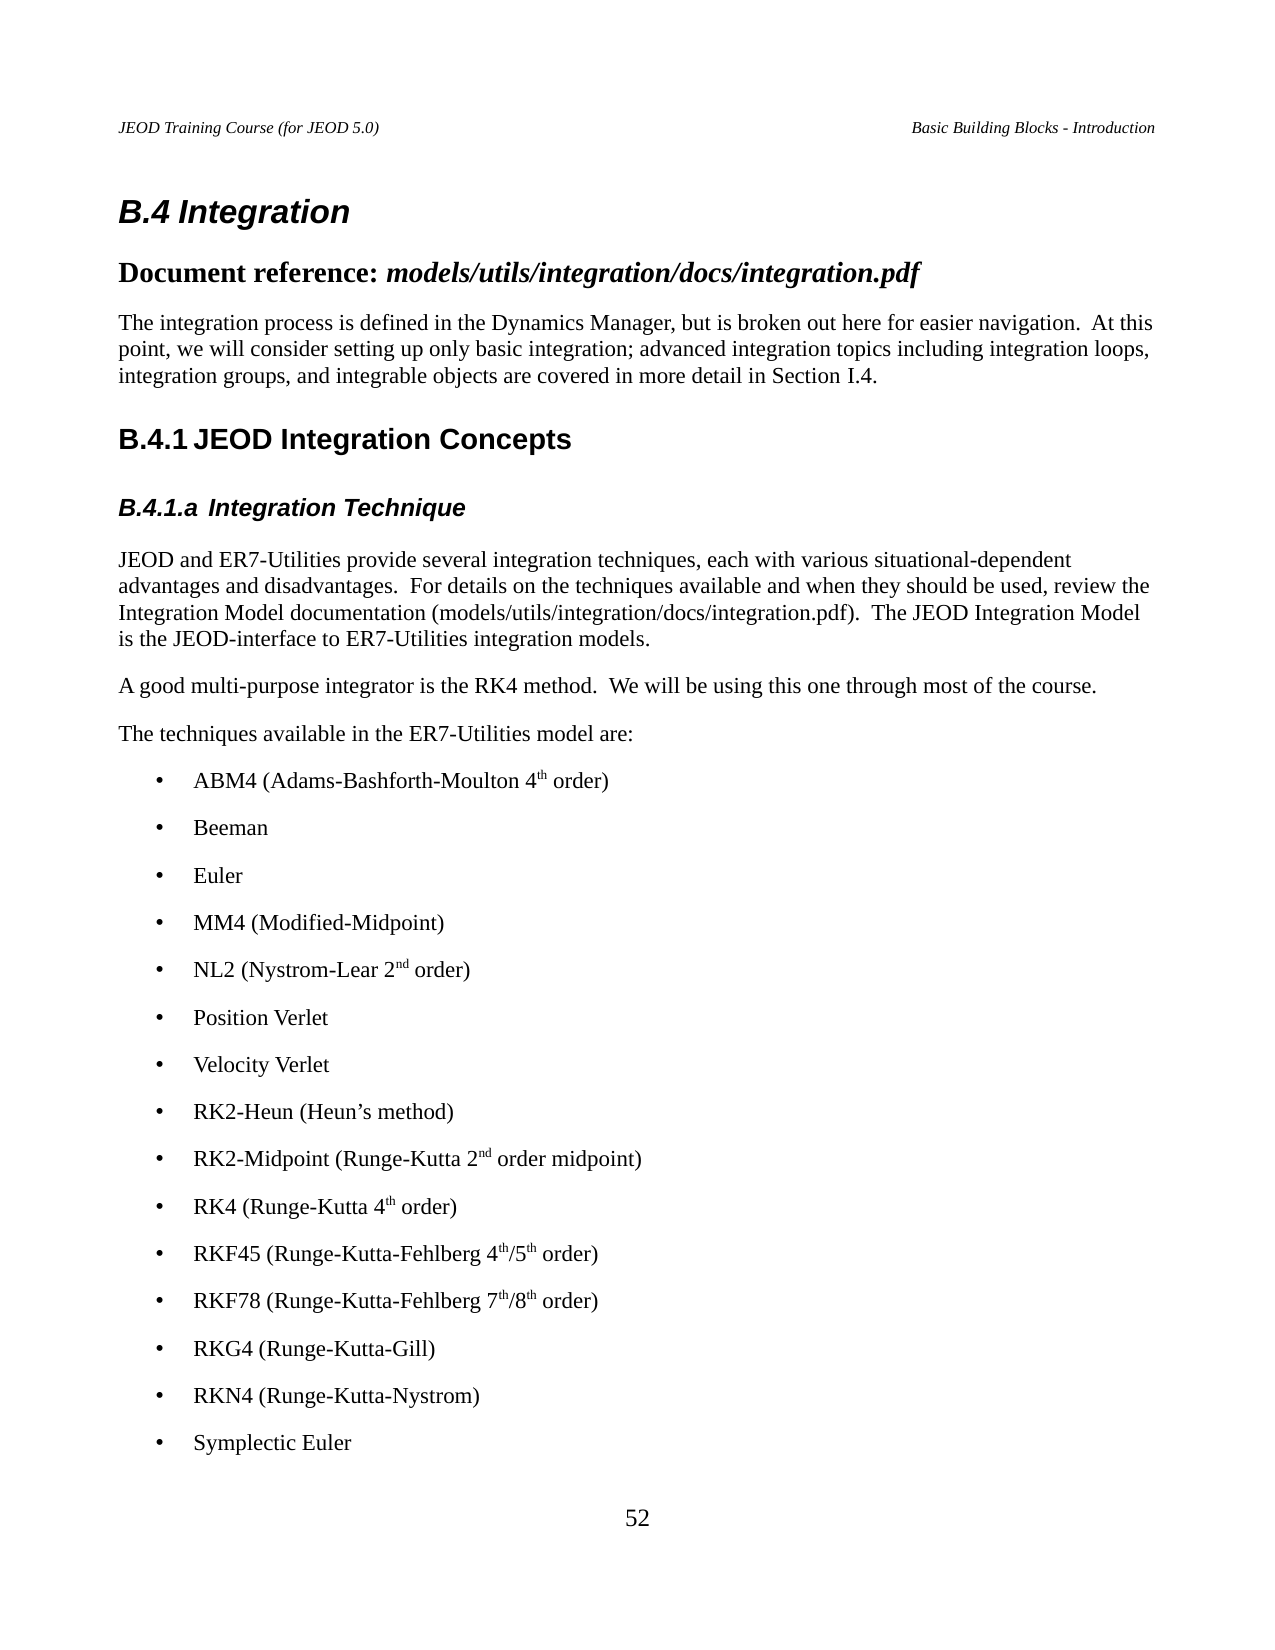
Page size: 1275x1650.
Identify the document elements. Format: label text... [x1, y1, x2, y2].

list Symplectic Euler [156, 1429, 1157, 1456]
list Velocity Verlet [156, 1051, 1157, 1077]
text JEOD and ER7-Utilities provide several integration techniques, each with various situational-dependent advantages and disadvantages. For details on the techniques available and when they should be used, review the Integration Model documentation (models/utils/integration/docs/integration.pdf). The JEOD Integration Model is the JEOD-interface to ER7-Utilities integration models. [118, 546, 1157, 652]
list Position Verlet [156, 1004, 1157, 1030]
subtitle Integration [118, 192, 1157, 230]
list RK4 (Runge-Kutta 4th order) [156, 1193, 1157, 1219]
list RK2-Midpoint (Runge-Kutta 2nd order midpoint) [156, 1146, 1157, 1172]
text The integration process is defined in the Dynamics Manager, but is broken out here for easier navigation. At this point, we will consider setting up only basic integration; advanced integration topics including integration loops, integration groups, and integrable objects are covered in more detail in Section I.4. [118, 309, 1157, 388]
text Document reference: models/utils/integration/docs/integration.pdf [118, 255, 1157, 288]
text A good multi-purpose integrator is the RK4 method. We will be using this one through most of the course. [118, 673, 1157, 699]
list Euler [156, 862, 1157, 888]
list RKF45 (Runge-Kutta-Fehlberg 4th/5th order) [156, 1240, 1157, 1266]
list RKN4 (Runge-Kutta-Nystrom) [156, 1382, 1157, 1408]
list MM4 (Modified-Midpoint) [156, 909, 1157, 935]
list Beeman [156, 814, 1157, 841]
list ABM4 (Adams-Bashforth-Moulton 4th order) [156, 767, 1157, 793]
list RKF78 (Runge-Kutta-Fehlberg 7th/8th order) [156, 1287, 1157, 1314]
subtitle Integration Technique [118, 493, 1157, 522]
text The techniques available in the ER7-Utilities model are: [118, 720, 1157, 746]
subtitle JEOD Integration Concepts [118, 422, 1157, 456]
list RKG4 (Runge-Kutta-Gill) [156, 1335, 1157, 1361]
list NL2 (Nystrom-Lear 2nd order) [156, 956, 1157, 983]
list RK2-Heun (Heun’s method) [156, 1098, 1157, 1124]
